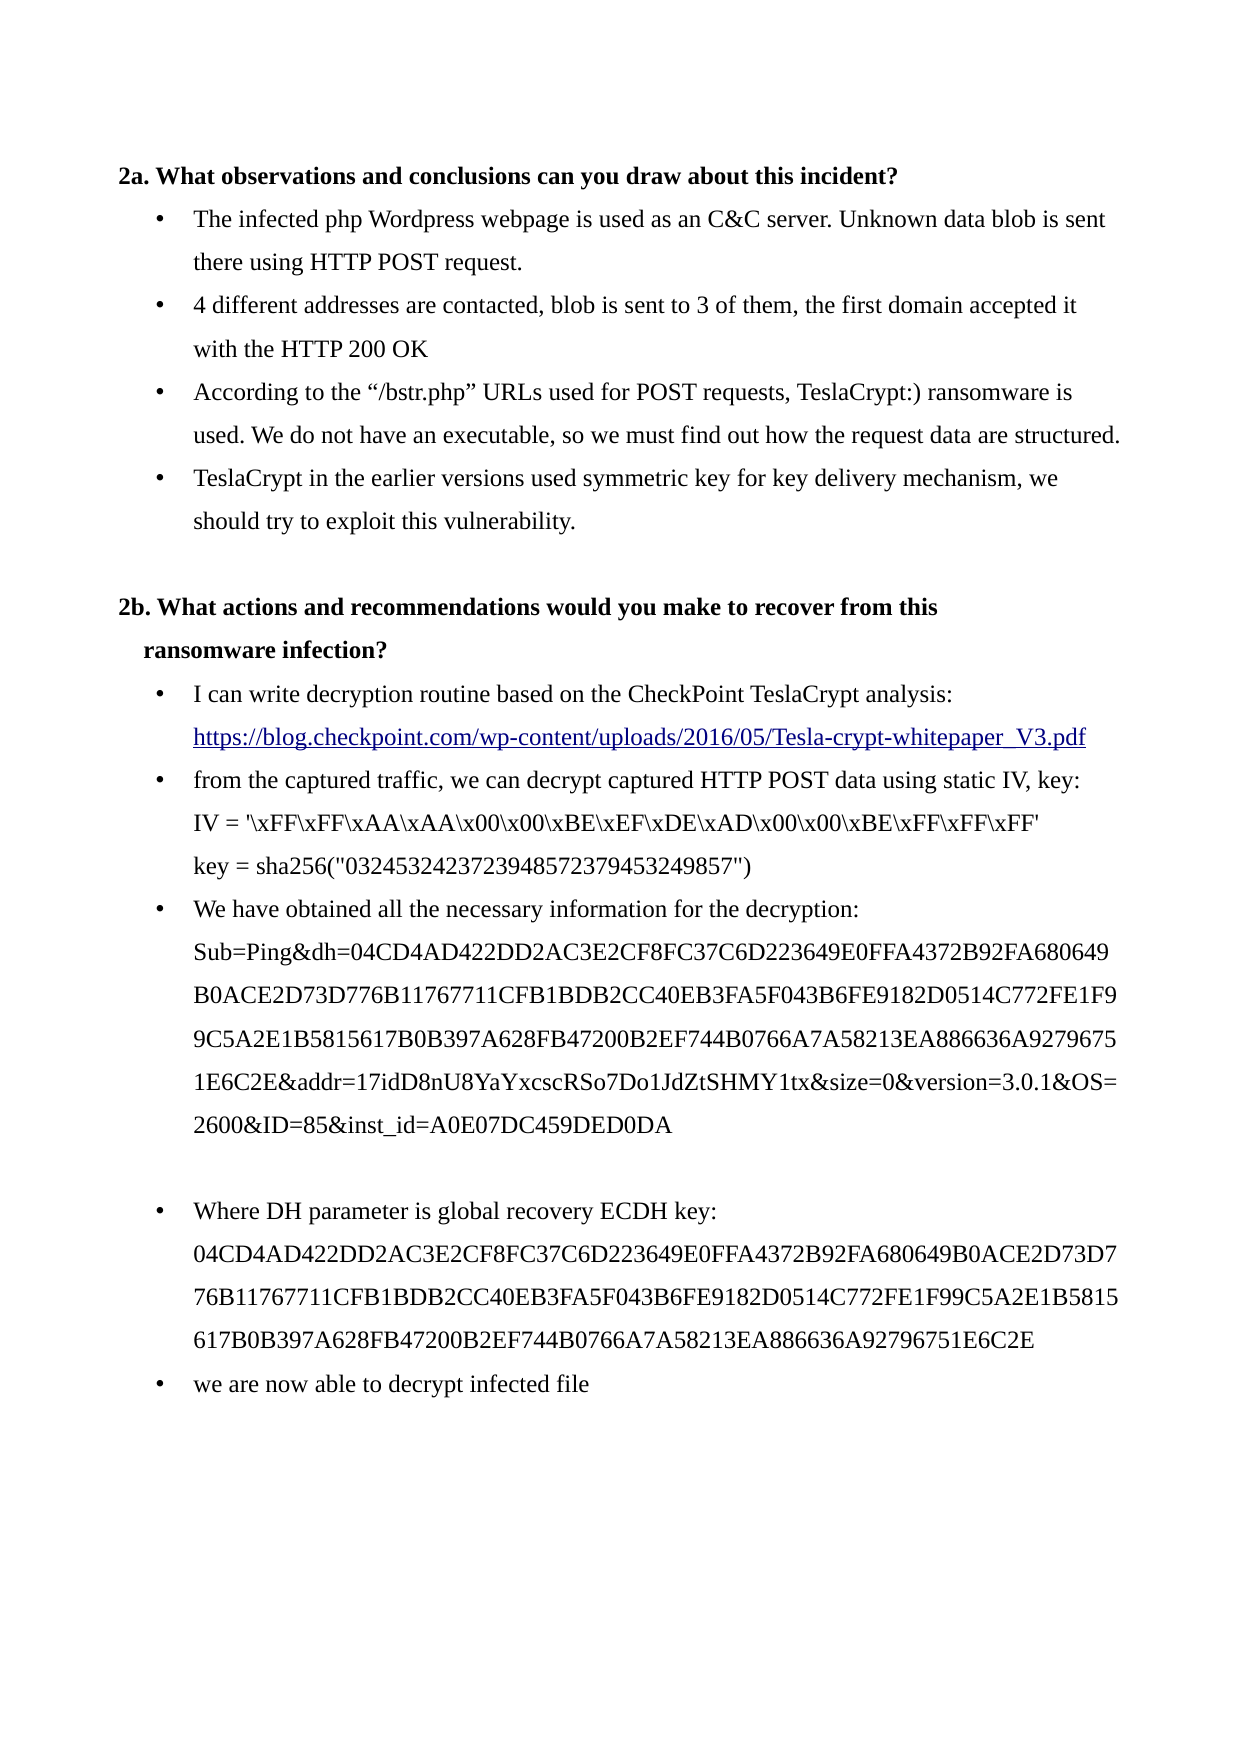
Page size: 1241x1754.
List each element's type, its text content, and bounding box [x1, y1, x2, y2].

list 04CD4AD422DD2AC3E2CF8FC37C6D223649E0FFA4372B92FA680649B0ACE2D73D776B11767711CFB1BDB2CC40EB3FA5F043B6FE9182D0514C772FE1F99C5A2E1B5815617B0B397A628FB47200B2EF744B0766A7A58213EA886636A92796751E6C2E [156, 1239, 1122, 1354]
text 2a. What observations and conclusions can you draw about this incident? [118, 161, 1122, 190]
list We have obtained all the necessary information for the decryption: [156, 894, 1122, 923]
list key = sha256("0324532423723948572379453249857") [156, 851, 1122, 880]
text 2b. What actions and recommendations would you make to recover from this [118, 592, 1122, 621]
list I can write decryption routine based on the CheckPoint TeslaCrypt analysis: [156, 679, 1122, 707]
text ransomware infection? [118, 636, 1122, 664]
list we are now able to decrypt infected file [156, 1369, 1122, 1397]
list IV = '\xFF\xFF\xAA\xAA\x00\x00\xBE\xEF\xDE\xAD\x00\x00\xBE\xFF\xFF\xFF' [156, 808, 1122, 837]
list https://blog.checkpoint.com/wp-content/uploads/2016/05/Tesla-crypt-whitepaper_V3.pdf [156, 722, 1122, 751]
list 4 different addresses are contacted, blob is sent to 3 of them, the first domain accepted it with the HTTP 200 OK [156, 291, 1122, 362]
list The infected php Wordpress webpage is used as an C&C server. Unknown data blob is sent there using HTTP POST request. [156, 204, 1122, 276]
list TeslaCrypt in the earlier versions used symmetric key for key delivery mechanism, we should try to exploit this vulnerability. [156, 463, 1122, 535]
list from the captured traffic, we can decrypt captured HTTP POST data using static IV, key: [156, 765, 1122, 794]
list Where DH parameter is global recovery ECDH key: [156, 1196, 1122, 1225]
list According to the “/bstr.php” URLs used for POST requests, TeslaCrypt:) ransomware is used. We do not have an executable, so we must find out how the request data are structured. [156, 377, 1122, 449]
list Sub=Ping&dh=04CD4AD422DD2AC3E2CF8FC37C6D223649E0FFA4372B92FA680649B0ACE2D73D776B11767711CFB1BDB2CC40EB3FA5F043B6FE9182D0514C772FE1F99C5A2E1B5815617B0B397A628FB47200B2EF744B0766A7A58213EA886636A92796751E6C2E&addr=17idD8nU8YaYxcscRSo7Do1JdZtSHMY1tx&size=0&version=3.0.1&OS=2600&ID=85&inst_id=A0E07DC459DED0DA [156, 937, 1122, 1139]
